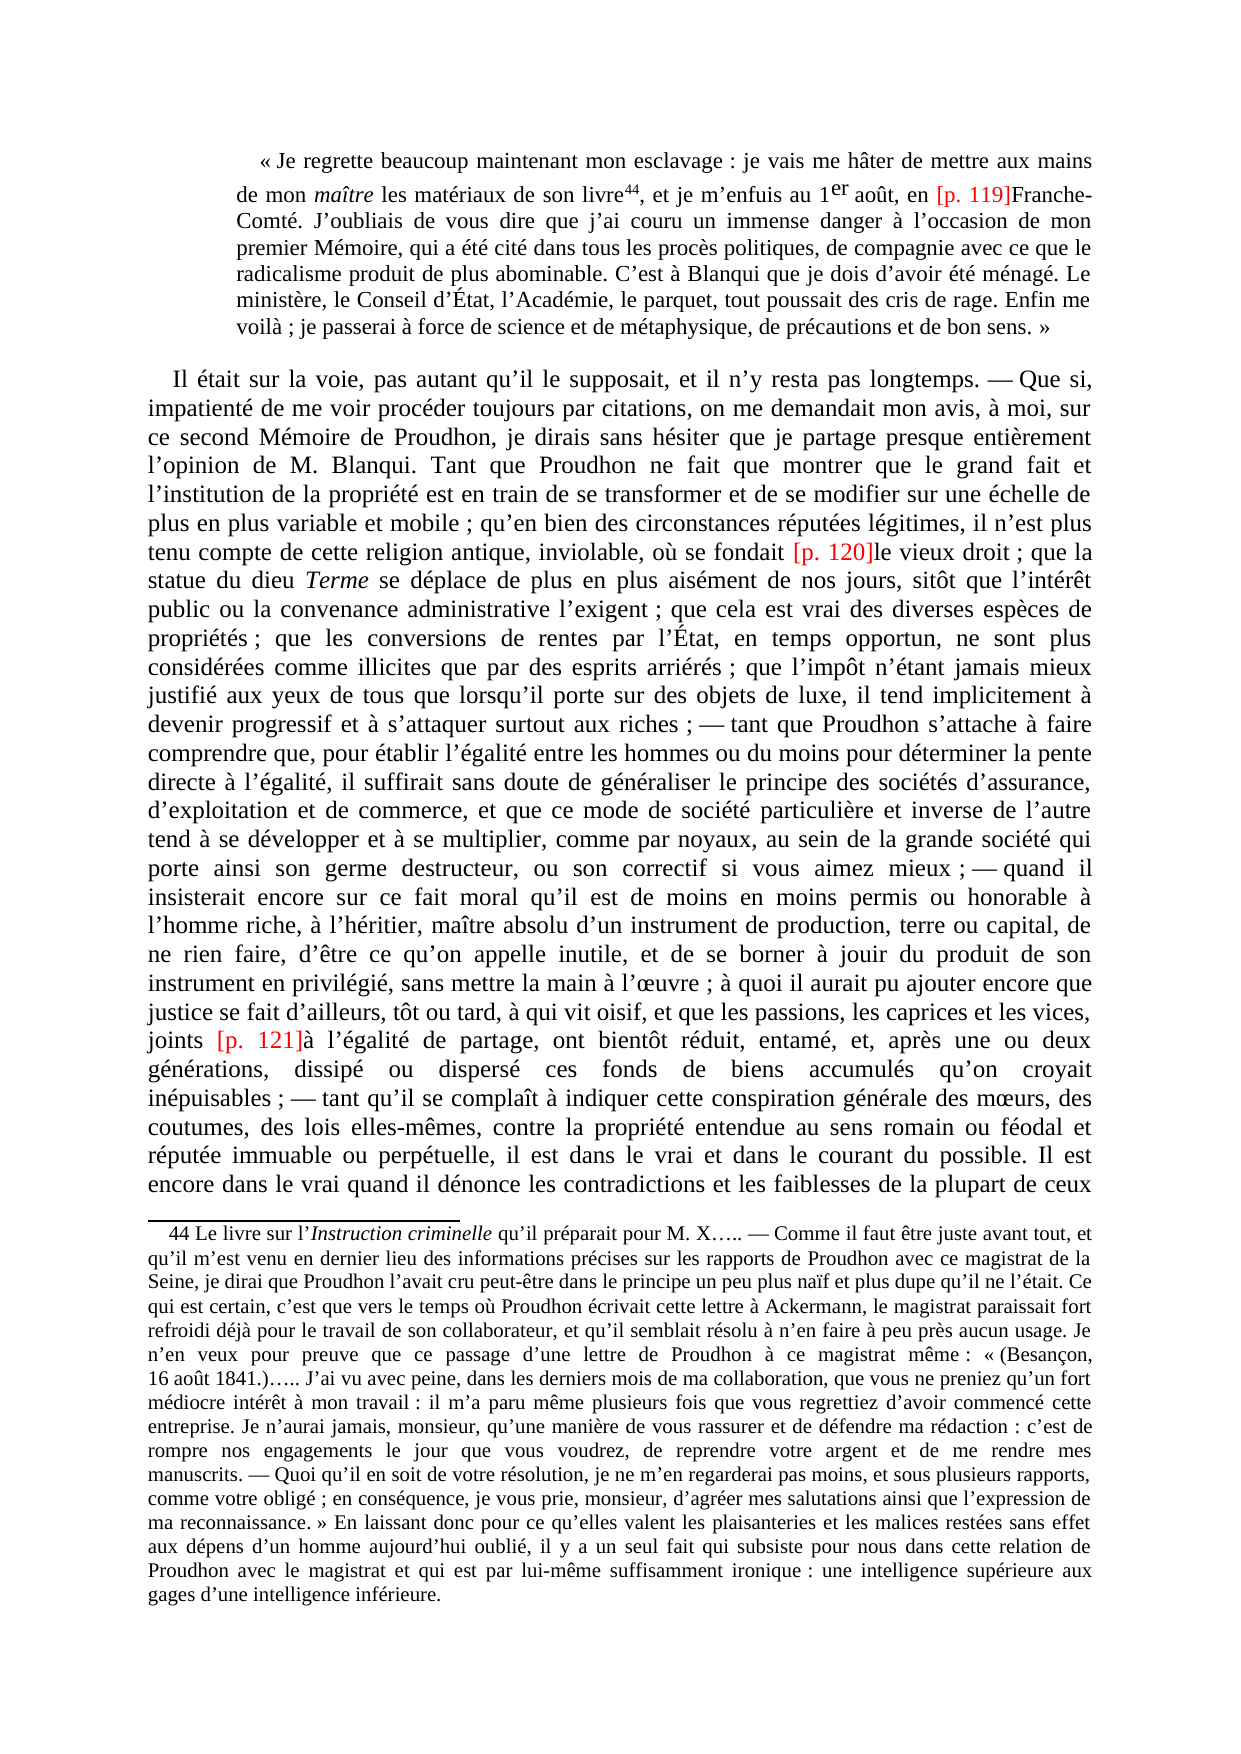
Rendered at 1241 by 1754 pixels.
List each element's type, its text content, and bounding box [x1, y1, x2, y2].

text Il était sur la voie, pas autant qu’il le supposait, et il n’y resta pas longtemps. — Que si, impatienté de me voir procéder toujours par citations, on me demandait mon avis, à moi, sur ce second Mémoire de Proudhon, je dirais sans hésiter que je partage presque entièrement l’opinion de M. Blanqui. Tant que Proudhon ne fait que montrer que le grand fait et l’institution de la propriété est en train de se transformer et de se modifier sur une échelle de plus en plus variable et mobile ; qu’en bien des circonstances réputées légitimes, il n’est plus tenu compte de cette religion antique, inviolable, où se fondait [p. 120]le vieux droit ; que la statue du dieu Terme se déplace de plus en plus aisément de nos jours, sitôt que l’intérêt public ou la convenance administrative l’exigent ; que cela est vrai des diverses espèces de propriétés ; que les conversions de rentes par l’État, en temps opportun, ne sont plus considérées comme illicites que par des esprits arriérés ; que l’impôt n’étant jamais mieux justifié aux yeux de tous que lorsqu’il porte sur des objets de luxe, il tend implicitement à devenir progressif et à s’attaquer surtout aux riches ; — tant que Proudhon s’attache à faire comprendre que, pour établir l’égalité entre les hommes ou du moins pour déterminer la pente directe à l’égalité, il suffirait sans doute de généraliser le principe des sociétés d’assurance, d’exploitation et de commerce, et que ce mode de société particulière et inverse de l’autre tend à se développer et à se multiplier, comme par noyaux, au sein de la grande société qui porte ainsi son germe destructeur, ou son correctif si vous aimez mieux ; — quand il insisterait encore sur ce fait moral qu’il est de moins en moins permis ou honorable à l’homme riche, à l’héritier, maître absolu d’un instrument de production, terre ou capital, de ne rien faire, d’être ce qu’on appelle inutile, et de se borner à jouir du produit de son instrument en privilégié, sans mettre la main à l’œuvre ; à quoi il aurait pu ajouter encore que justice se fait d’ailleurs, tôt ou tard, à qui vit oisif, et que les passions, les caprices et les vices, joints [p. 121]à l’égalité de partage, ont bientôt réduit, entamé, et, après une ou deux générations, dissipé ou dispersé ces fonds de biens accumulés qu’on croyait inépuisables ; — tant qu’il se complaît à indiquer cette conspiration générale des mœurs, des coutumes, des lois elles-mêmes, contre la propriété entendue au sens romain ou féodal et réputée immuable ou perpétuelle, il est dans le vrai et dans le courant du possible. Il est encore dans le vrai quand il dénonce les contradictions et les faiblesses de la plupart de ceux [148, 364, 1093, 1198]
text Le livre sur l’Instruction criminelle qu’il préparait pour M. X….. — Comme il faut être juste avant tout, et qu’il m’est venu en dernier lieu des informations précises sur les rapports de Proudhon avec ce magistrat de la Seine, je dirai que Proudhon l’avait cru peut-être dans le principe un peu plus naïf et plus dupe qu’il ne l’était. Ce qui est certain, c’est que vers le temps où Proudhon écrivait cette lettre à Ackermann, le magistrat paraissait fort refroidi déjà pour le travail de son collaborateur, et qu’il semblait résolu à n’en faire à peu près aucun usage. Je n’en veux pour preuve que ce passage d’une lettre de Proudhon à ce magistrat même : « (Besançon, 16 août 1841.)….. J’ai vu avec peine, dans les derniers mois de ma collaboration, que vous ne preniez qu’un fort médiocre intérêt à mon travail : il m’a paru même plusieurs fois que vous regrettiez d’avoir commencé cette entreprise. Je n’aurai jamais, monsieur, qu’une manière de vous rassurer et de défendre ma rédaction : c’est de rompre nos engagements le jour que vous voudrez, de reprendre votre argent et de me rendre mes manuscrits. — Quoi qu’il en soit de votre résolution, je ne m’en regarderai pas moins, et sous plusieurs rapports, comme votre obligé ; en conséquence, je vous prie, monsieur, d’agréer mes salutations ainsi que l’expression de ma reconnaissance. » En laissant donc pour ce qu’elles valent les plaisanteries et les malices restées sans effet aux dépens d’un homme aujourd’hui oublié, il y a un seul fait qui subsiste pour nous dans cette relation de Proudhon avec le magistrat et qui est par lui-même suffisamment ironique : une intelligence supérieure aux gages d’une intelligence inférieure. [148, 1221, 1093, 1606]
text « Je regrette beaucoup maintenant mon esclavage : je vais me hâter de mettre aux mains de mon maître les matériaux de son livre, et je m’enfuis au 1er août, en [p. 119]Franche-Comté. J’oubliais de vous dire que j’ai couru un immense danger à l’occasion de mon premier Mémoire, qui a été cité dans tous les procès politiques, de compagnie avec ce que le radicalisme produit de plus abominable. C’est à Blanqui que je dois d’avoir été ménagé. Le ministère, le Conseil d’État, l’Académie, le parquet, tout poussait des cris de rage. Enfin me voilà ; je passerai à force de science et de métaphysique, de précautions et de bon sens. » [236, 148, 1093, 339]
